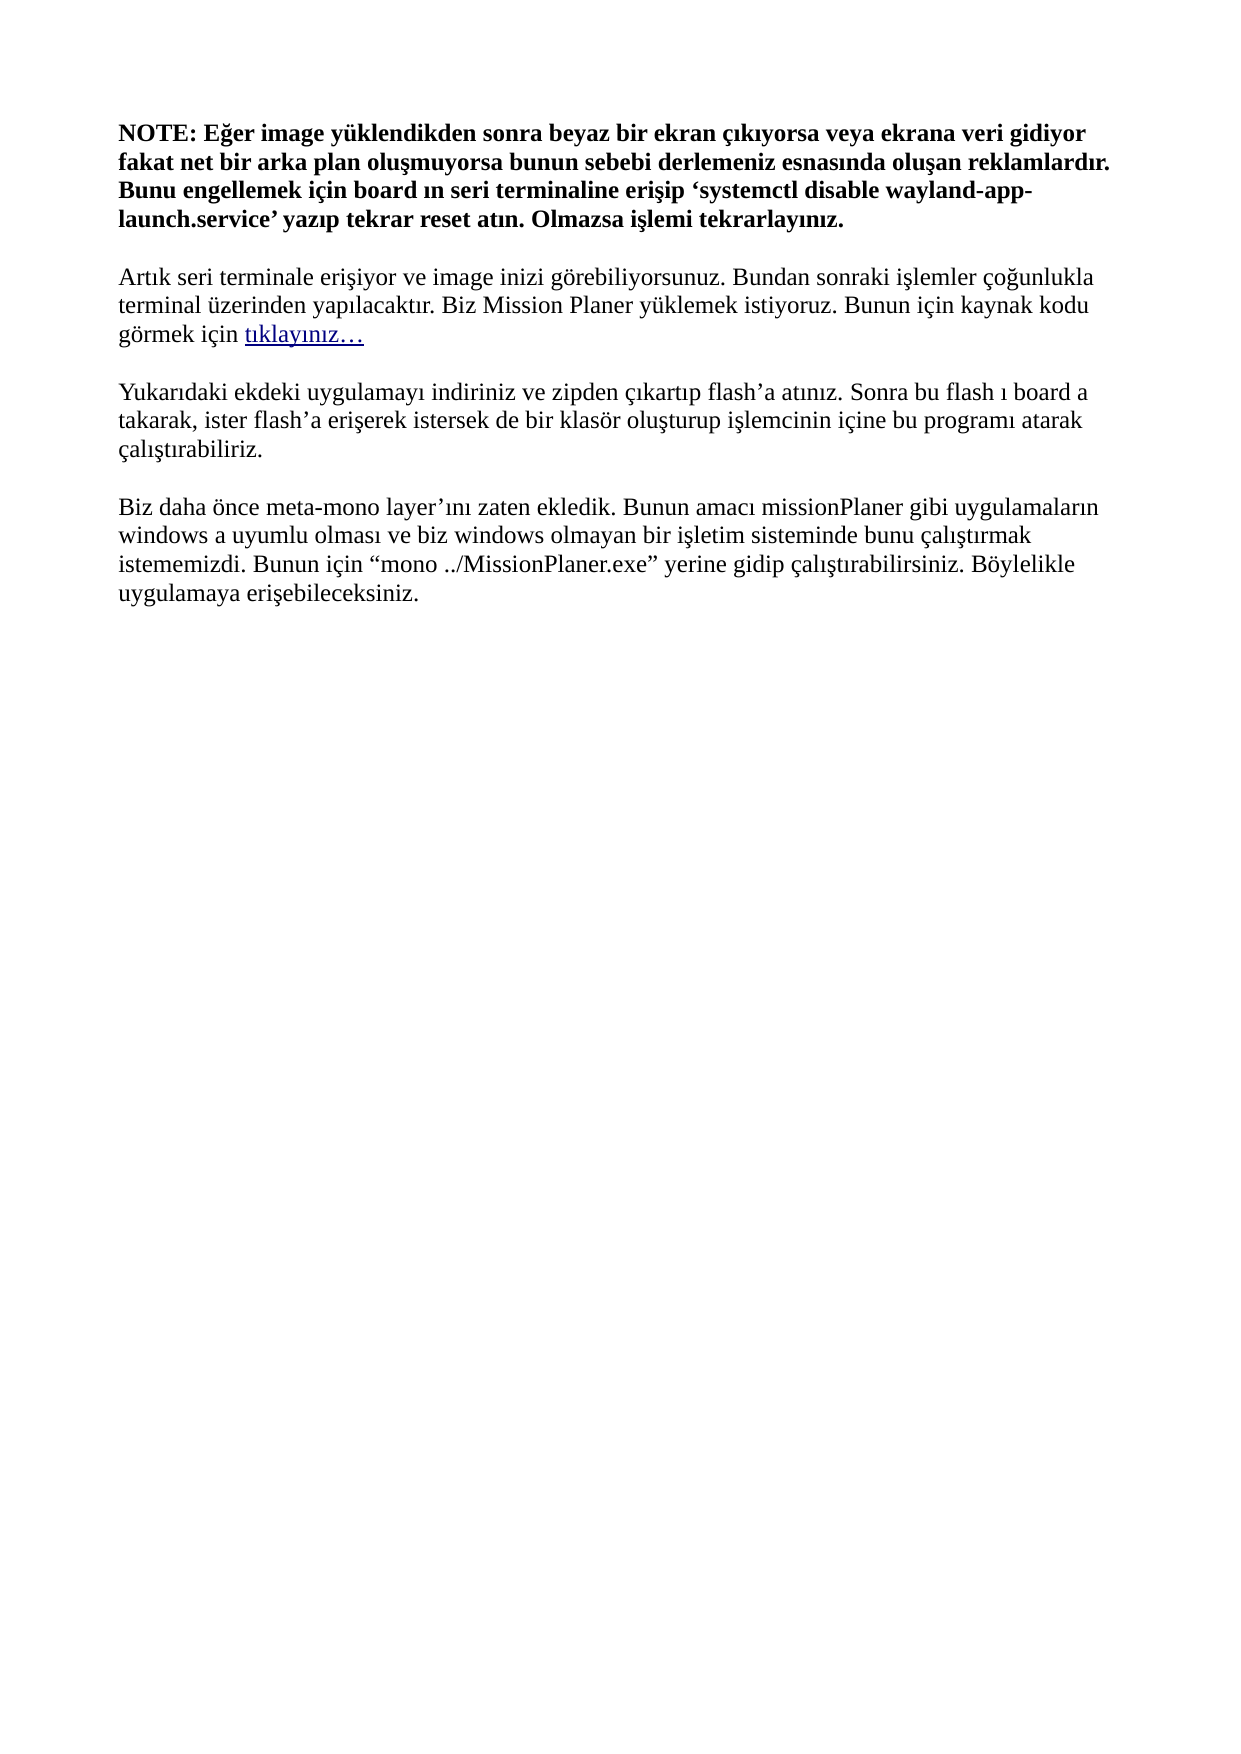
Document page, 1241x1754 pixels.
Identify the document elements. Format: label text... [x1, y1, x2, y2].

text Artık seri terminale erişiyor ve image inizi görebiliyorsunuz. Bundan sonraki işlemler çoğunlukla terminal üzerinden yapılacaktır. Biz Mission Planer yüklemek istiyoruz. Bunun için kaynak kodu görmek için tıklayınız… [118, 262, 1122, 348]
text Yukarıdaki ekdeki uygulamayı indiriniz ve zipden çıkartıp flash’a atınız. Sonra bu flash ı board a takarak, ister flash’a erişerek istersek de bir klasör oluşturup işlemcinin içine bu programı atarak çalıştırabiliriz. [118, 377, 1122, 463]
text Biz daha önce meta-mono layer’ını zaten ekledik. Bunun amacı missionPlaner gibi uygulamaların windows a uyumlu olması ve biz windows olmayan bir işletim sisteminde bunu çalıştırmak istememizdi. Bunun için “mono ../MissionPlaner.exe” yerine gidip çalıştırabilirsiniz. Böylelikle uygulamaya erişebileceksiniz. [118, 492, 1122, 607]
text NOTE: Eğer image yüklendikden sonra beyaz bir ekran çıkıyorsa veya ekrana veri gidiyor fakat net bir arka plan oluşmuyorsa bunun sebebi derlemeniz esnasında oluşan reklamlardır. Bunu engellemek için board ın seri terminaline erişip ‘systemctl disable wayland-app-launch.service’ yazıp tekrar reset atın. Olmazsa işlemi tekrarlayınız. [118, 118, 1122, 233]
